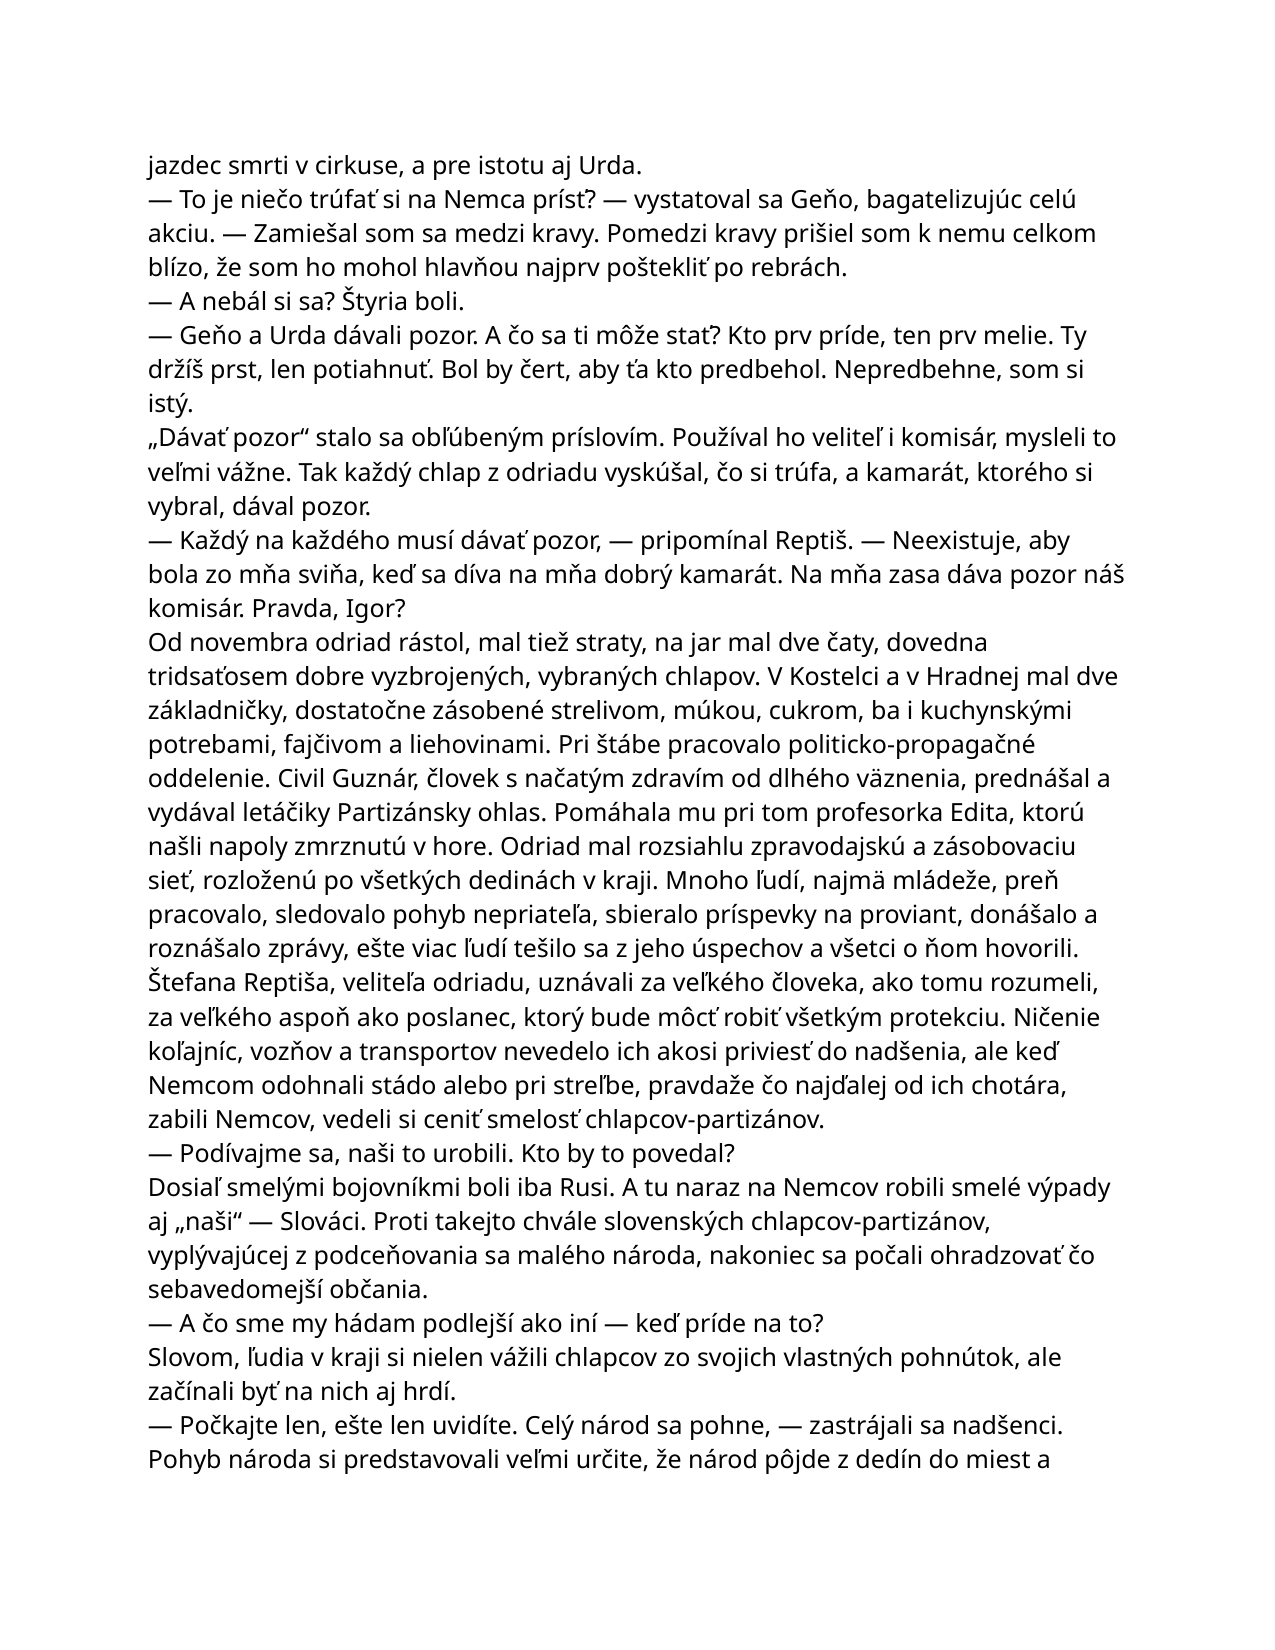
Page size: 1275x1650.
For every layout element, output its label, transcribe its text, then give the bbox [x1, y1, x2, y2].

text — A čo sme my hádam podlejší ako iní — keď príde na to? [148, 1306, 1127, 1340]
text Slovom, ľudia v kraji si nielen vážili chlapcov zo svojich vlastných pohnútok, ale začínali byť na nich aj hrdí. [148, 1340, 1127, 1408]
text jazdec smrti v cirkuse, a pre istotu aj Urda. [148, 148, 1127, 182]
text „Dávať pozor“ stalo sa obľúbeným príslovím. Používal ho veliteľ i komisár, mysleli to veľmi vážne. Tak každý chlap z odriadu vyskúšal, čo si trúfa, a kamarát, ktorého si vybral, dával pozor. [148, 420, 1127, 522]
text — Každý na každého musí dávať pozor, — pripomínal Reptiš. — Neexistuje, aby bola zo mňa sviňa, keď sa díva na mňa dobrý kamarát. Na mňa zasa dáva pozor náš komisár. Pravda, Igor? [148, 522, 1127, 624]
text — Podívajme sa, naši to urobili. Kto by to povedal? [148, 1135, 1127, 1169]
text — Geňo a Urda dávali pozor. A čo sa ti môže stať? Kto prv príde, ten prv melie. Ty držíš prst, len potiahnuť. Bol by čert, aby ťa kto predbehol. Nepredbehne, som si istý. [148, 318, 1127, 420]
text — Počkajte len, ešte len uvidíte. Celý národ sa pohne, — zastrájali sa nadšenci. Pohyb národa si predstavovali veľmi určite, že národ pôjde z dedín do miest a [148, 1408, 1127, 1476]
text Od novembra odriad rástol, mal tiež straty, na jar mal dve čaty, dovedna tridsaťosem dobre vyzbrojených, vybraných chlapov. V Kostelci a v Hradnej mal dve základničky, dostatočne zásobené strelivom, múkou, cukrom, ba i kuchynskými potrebami, fajčivom a liehovinami. Pri štábe pracovalo politicko-propagačné oddelenie. Civil Guznár, človek s načatým zdravím od dlhého väznenia, prednášal a vydával letáčiky Partizánsky ohlas. Pomáhala mu pri tom profesorka Edita, ktorú našli napoly zmrznutú v hore. Odriad mal rozsiahlu zpravodajskú a zásobovaciu sieť, rozloženú po všetkých dedinách v kraji. Mnoho ľudí, najmä mládeže, preň pracovalo, sledovalo pohyb nepriateľa, sbieralo príspevky na proviant, donášalo a roznášalo zprávy, ešte viac ľudí tešilo sa z jeho úspechov a všetci o ňom hovorili. Štefana Reptiša, veliteľa odriadu, uznávali za veľkého človeka, ako tomu rozumeli, za veľkého aspoň ako poslanec, ktorý bude môcť robiť všetkým protekciu. Ničenie koľajníc, vozňov a transportov nevedelo ich akosi priviesť do nadšenia, ale keď Nemcom odohnali stádo alebo pri streľbe, pravdaže čo najďalej od ich chotára, zabili Nemcov, vedeli si ceniť smelosť chlapcov-partizánov. [148, 624, 1127, 1135]
text — To je niečo trúfať si na Nemca prísť? — vystatoval sa Geňo, bagatelizujúc celú akciu. — Zamiešal som sa medzi kravy. Pomedzi kravy prišiel som k nemu celkom blízo, že som ho mohol hlavňou najprv poštekliť po rebrách. [148, 182, 1127, 284]
text — A nebál si sa? Štyria boli. [148, 284, 1127, 318]
text Dosiaľ smelými bojovníkmi boli iba Rusi. A tu naraz na Nemcov robili smelé výpady aj „naši“ — Slováci. Proti takejto chvále slovenských chlapcov-partizánov, vyplývajúcej z podceňovania sa malého národa, nakoniec sa počali ohradzovať čo sebavedomejší občania. [148, 1169, 1127, 1306]
